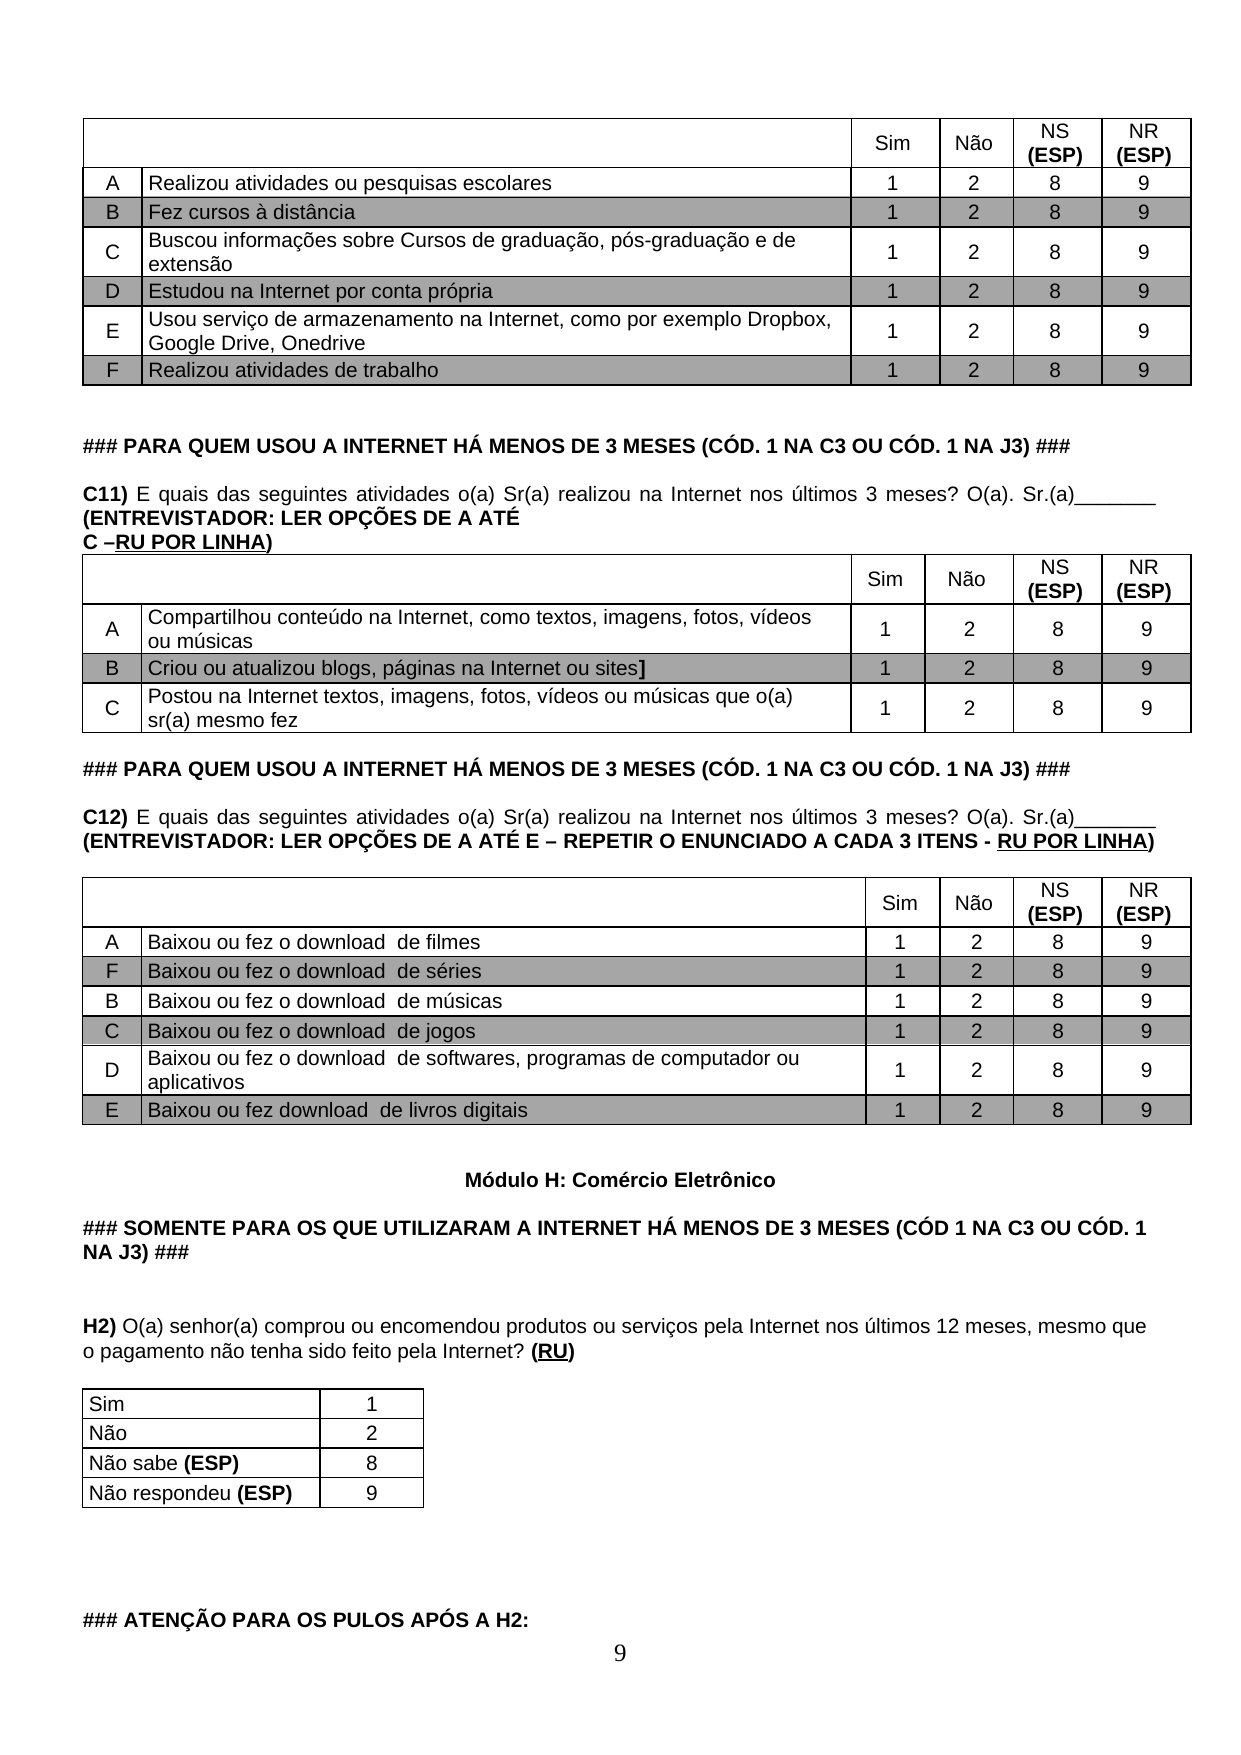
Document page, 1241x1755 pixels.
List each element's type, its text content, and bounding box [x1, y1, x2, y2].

table_cell 2 [941, 168, 1013, 196]
table_cell Baixou ou fez o download de séries [142, 957, 865, 985]
table_cell 9 [1103, 277, 1190, 305]
table_cell C [83, 1017, 141, 1044]
table_cell E [84, 307, 141, 354]
table_cell 1 [852, 605, 924, 652]
table_cell F [84, 356, 141, 384]
table_cell 1 [852, 684, 924, 731]
table_cell 2 [321, 1419, 423, 1447]
table_cell 1 [852, 307, 939, 354]
table_cell 1 [867, 987, 939, 1015]
table_header NS (ESP) [1014, 119, 1101, 167]
subtitle Módulo H: Comércio Eletrônico [83, 1168, 1158, 1192]
table_cell 1 [852, 654, 924, 682]
table_cell C [83, 684, 141, 731]
table_cell 8 [1014, 928, 1101, 956]
table_cell Baixou ou fez o download de músicas [142, 987, 865, 1015]
table_cell 1 [867, 1046, 939, 1094]
table_header Não [941, 119, 1013, 167]
table_cell Postou na Internet textos, imagens, fotos, vídeos ou músicas que o(a) sr(a) mesmo fez [142, 684, 850, 731]
table_cell 2 [941, 1017, 1013, 1044]
table_header [83, 878, 865, 926]
table_cell 8 [1014, 1096, 1101, 1124]
table_header NR (ESP) [1103, 119, 1190, 167]
table_cell 2 [941, 987, 1013, 1015]
table_cell 2 [926, 684, 1013, 731]
text ### ATENÇÃO PARA OS PULOS APÓS A H2: [83, 1607, 1158, 1632]
table_header NR (ESP) [1103, 555, 1190, 603]
table_cell 8 [1014, 654, 1101, 682]
table_cell Baixou ou fez o download de filmes [142, 928, 865, 956]
table_header [84, 119, 851, 167]
text ### PARA QUEM USOU A INTERNET HÁ MENOS DE 3 MESES (CÓD. 1 NA C3 OU CÓD. 1 NA J3) ### [83, 434, 1158, 458]
table_cell 8 [1014, 198, 1101, 226]
table_cell 8 [1014, 957, 1101, 985]
table_cell 1 [867, 928, 939, 956]
table_cell 1 [852, 277, 939, 305]
table_cell 2 [941, 356, 1013, 384]
table_cell 2 [941, 307, 1013, 354]
table_cell 1 [852, 198, 939, 226]
table_cell A [83, 928, 141, 956]
table_cell 1 [852, 356, 939, 384]
table_cell 8 [1014, 1046, 1101, 1094]
text C11) E quais das seguintes atividades o(a) Sr(a) realizou na Internet nos últimos 3 meses? O(a). Sr.(a)_______ (ENTREVISTADOR: LER OPÇÕES DE A ATÉ [83, 482, 1158, 529]
table_cell 8 [1014, 307, 1101, 354]
table_cell 8 [1014, 684, 1101, 731]
table_cell 9 [1103, 1046, 1190, 1094]
table_header NS (ESP) [1014, 878, 1101, 926]
table_cell 2 [941, 957, 1013, 985]
table_cell 9 [1103, 928, 1190, 956]
table_cell 8 [1014, 356, 1101, 384]
table_cell 2 [941, 228, 1013, 276]
table_cell 9 [1103, 356, 1190, 384]
table_cell 8 [321, 1449, 423, 1477]
table_cell 1 [867, 1096, 939, 1124]
table_cell 2 [941, 1096, 1013, 1124]
table_cell 9 [1103, 307, 1190, 354]
table_cell 9 [1103, 605, 1190, 652]
table_header Sim [852, 555, 924, 603]
table_cell Fez cursos à distância [143, 198, 850, 226]
table_cell 2 [941, 1046, 1013, 1094]
table_cell 1 [867, 957, 939, 985]
table_cell Realizou atividades ou pesquisas escolares [143, 168, 850, 196]
table_cell 2 [941, 928, 1013, 956]
table_cell Buscou informações sobre Cursos de graduação, pós-graduação e de extensão [143, 228, 850, 276]
table_cell Compartilhou conteúdo na Internet, como textos, imagens, fotos, vídeos ou músicas [142, 605, 850, 652]
table_cell A [83, 605, 141, 652]
table_cell 9 [1103, 228, 1190, 276]
table_cell 8 [1014, 277, 1101, 305]
table_cell 9 [1103, 987, 1190, 1015]
table_cell 2 [926, 654, 1013, 682]
table_header Sim [852, 119, 939, 167]
table_cell 2 [941, 198, 1013, 226]
table_cell 8 [1014, 168, 1101, 196]
table_cell 9 [1103, 1017, 1190, 1044]
table_cell 8 [1014, 1017, 1101, 1044]
table_header Sim [83, 1390, 319, 1418]
table_cell D [84, 277, 141, 305]
table_cell 9 [1103, 1096, 1190, 1124]
table_cell 2 [941, 277, 1013, 305]
table_cell B [84, 198, 141, 226]
table_header Sim [866, 878, 939, 926]
table_cell B [83, 987, 141, 1015]
table_cell 9 [321, 1478, 423, 1506]
text ### SOMENTE PARA OS QUE UTILIZARAM A INTERNET HÁ MENOS DE 3 MESES (CÓD 1 NA C3 OU CÓD. 1 NA J3) ### [83, 1216, 1158, 1264]
table_cell F [83, 957, 141, 985]
table_cell 1 [852, 168, 939, 196]
text C12) E quais das seguintes atividades o(a) Sr(a) realizou na Internet nos últimos 3 meses? O(a). Sr.(a)_______ (ENTREVISTADOR: LER OPÇÕES DE A ATÉ E – REPETIR O ENUNCIADO A CADA 3 ITENS - RU POR LINHA) [83, 805, 1158, 853]
table_header NS (ESP) [1014, 555, 1101, 603]
table_cell D [83, 1046, 141, 1094]
table_cell Não [83, 1419, 319, 1447]
table_cell 8 [1014, 987, 1101, 1015]
text ### PARA QUEM USOU A INTERNET HÁ MENOS DE 3 MESES (CÓD. 1 NA C3 OU CÓD. 1 NA J3) ### [83, 757, 1158, 781]
text C –RU POR LINHA) [83, 529, 1158, 553]
table_cell C [84, 228, 141, 276]
table_cell Não respondeu (ESP) [83, 1478, 319, 1506]
table_cell A [84, 168, 141, 196]
table_cell 9 [1103, 198, 1190, 226]
table_cell 1 [867, 1017, 939, 1044]
table_cell 9 [1103, 684, 1190, 731]
table_cell Estudou na Internet por conta própria [143, 277, 850, 305]
table_cell 9 [1103, 957, 1190, 985]
table_cell 2 [926, 605, 1013, 652]
table_cell 1 [852, 228, 939, 276]
table_header NR (ESP) [1103, 878, 1190, 926]
text H2) O(a) senhor(a) comprou ou encomendou produtos ou serviços pela Internet nos últimos 12 meses, mesmo que o pagamento não tenha sido feito pela Internet? (RU) [83, 1313, 1158, 1363]
table_header 1 [321, 1390, 423, 1418]
table_cell 9 [1103, 654, 1190, 682]
table_cell 8 [1014, 228, 1101, 276]
table_cell 8 [1014, 605, 1101, 652]
table_cell Baixou ou fez o download de softwares, programas de computador ou aplicativos [142, 1046, 865, 1094]
table_cell Baixou ou fez download de livros digitais [142, 1096, 865, 1124]
table_cell E [83, 1096, 141, 1124]
table_cell B [83, 654, 141, 682]
table_header Não [926, 555, 1013, 603]
table_header [83, 555, 851, 603]
table_cell Não sabe (ESP) [83, 1449, 319, 1477]
table_cell Baixou ou fez o download de jogos [142, 1017, 865, 1044]
table_header Não [941, 878, 1013, 926]
table_cell 9 [1103, 168, 1190, 196]
table_cell Realizou atividades de trabalho [143, 356, 850, 384]
table_cell Criou ou atualizou blogs, páginas na Internet ou sites] [142, 654, 850, 682]
table_cell Usou serviço de armazenamento na Internet, como por exemplo Dropbox, Google Drive, Onedrive [143, 307, 850, 354]
